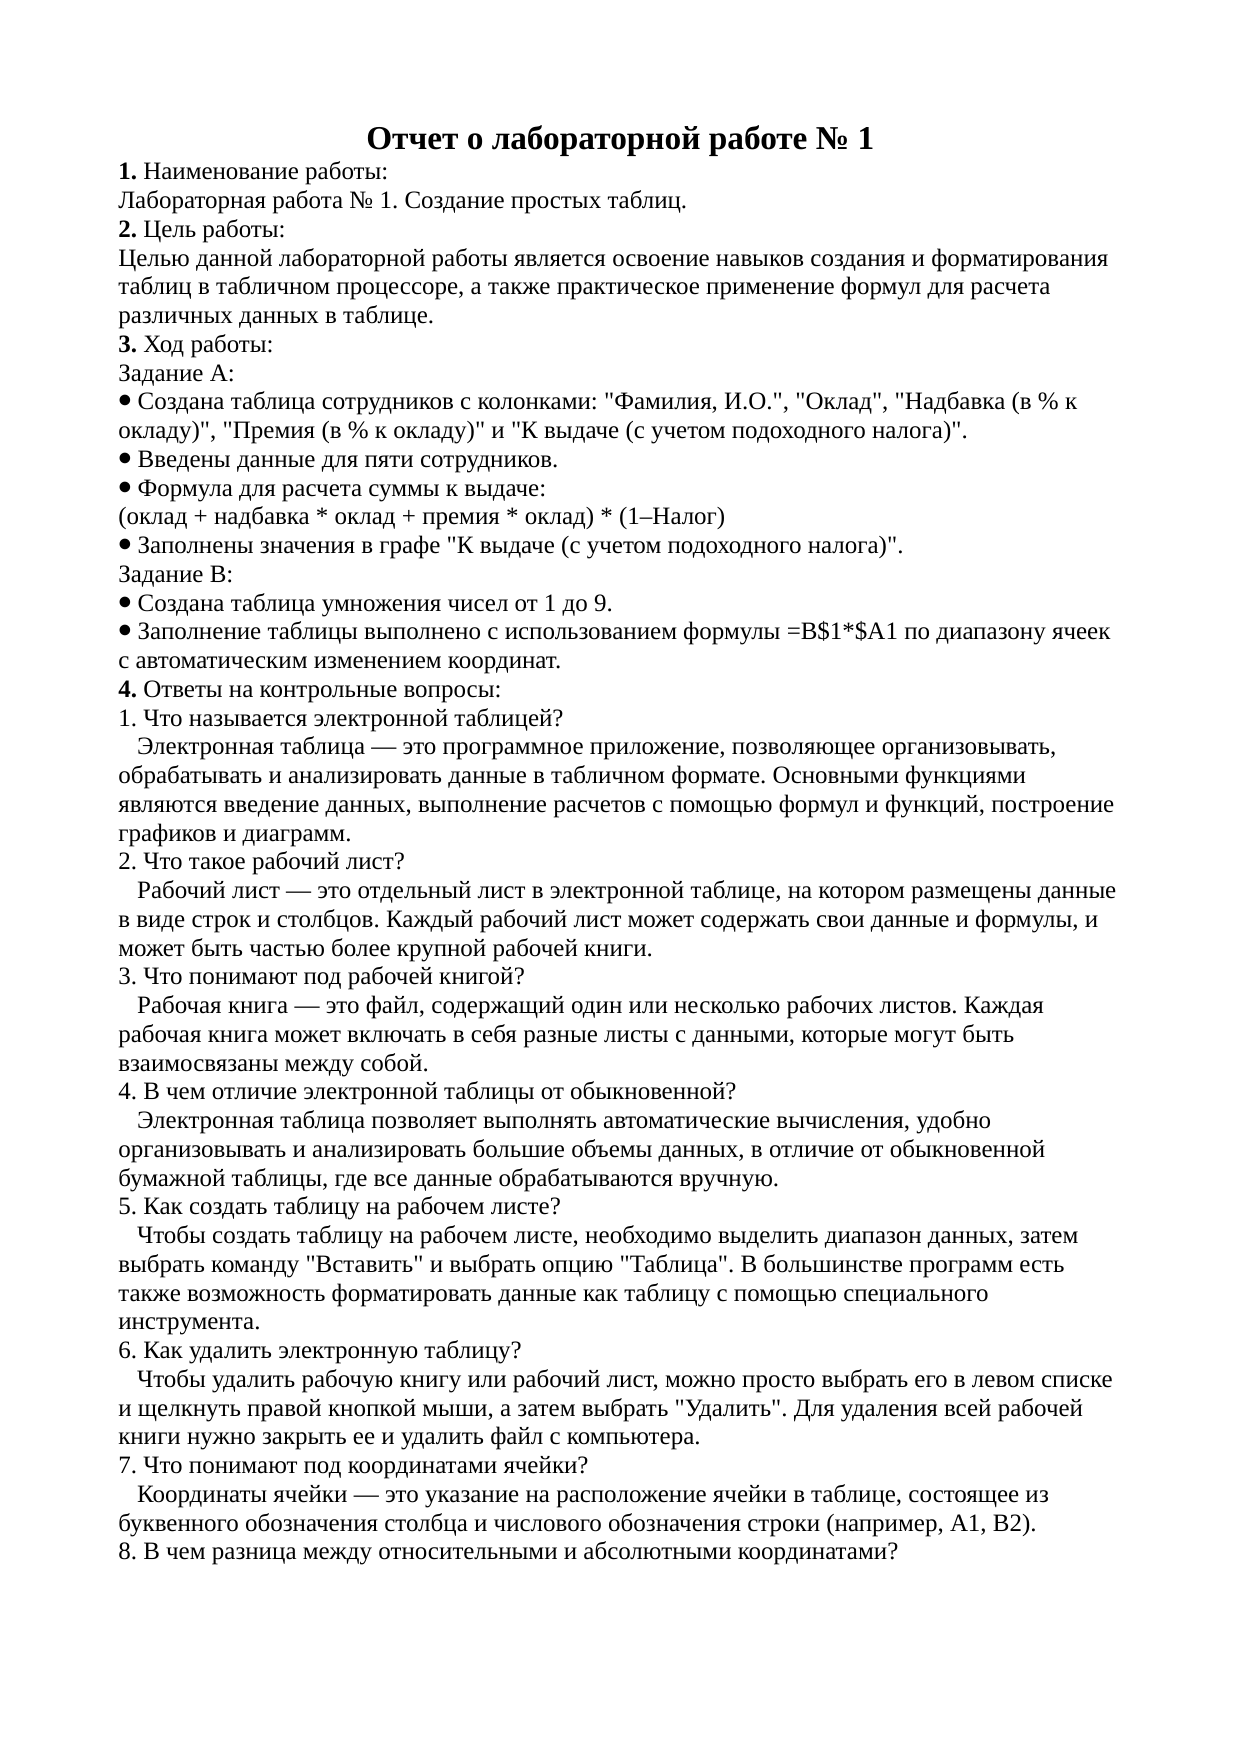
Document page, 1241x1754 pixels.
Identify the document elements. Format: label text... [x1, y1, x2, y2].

text Чтобы удалить рабочую книгу или рабочий лист, можно просто выбрать его в левом списке и щелкнуть правой кнопкой мыши, а затем выбрать "Удалить". Для удаления всей рабочей книги нужно закрыть ее и удалить файл с компьютера. [118, 1364, 1122, 1450]
text ⦁ Создана таблица умножения чисел от 1 до 9. [118, 588, 1122, 616]
text (оклад + надбавка * оклад + премия * оклад) * (1–Налог) [118, 501, 1122, 530]
text ⦁ Введены данные для пяти сотрудников. [118, 444, 1122, 473]
text Задание В: [118, 559, 1122, 588]
text 1. Наименование работы: [118, 156, 1122, 185]
text 4. В чем отличие электронной таблицы от обыкновенной? [118, 1076, 1122, 1105]
text Рабочая книга — это файл, содержащий один или несколько рабочих листов. Каждая рабочая книга может включать в себя разные листы с данными, которые могут быть взаимосвязаны между собой. [118, 990, 1122, 1076]
text 3. Ход работы: [118, 329, 1122, 358]
text 5. Как создать таблицу на рабочем листе? [118, 1191, 1122, 1220]
text Отчет о лабораторной работе № 1 [118, 118, 1122, 156]
text 2. Цель работы: [118, 214, 1122, 243]
text Чтобы создать таблицу на рабочем листе, необходимо выделить диапазон данных, затем выбрать команду "Вставить" и выбрать опцию "Таблица". В большинстве программ есть также возможность форматировать данные как таблицу с помощью специального инструмента. [118, 1220, 1122, 1335]
text ⦁ Создана таблица сотрудников с колонками: "Фамилия, И.О.", "Оклад", "Надбавка (в % к окладу)", "Премия (в % к окладу)" и "К выдаче (с учетом подоходного налога)". [118, 386, 1122, 444]
text Целью данной лабораторной работы является освоение навыков создания и форматирования таблиц в табличном процессоре, а также практическое применение формул для расчета различных данных в таблице. [118, 243, 1122, 329]
text Электронная таблица — это программное приложение, позволяющее организовывать, обрабатывать и анализировать данные в табличном формате. Основными функциями являются введение данных, выполнение расчетов с помощью формул и функций, построение графиков и диаграмм. [118, 731, 1122, 846]
text Задание А: [118, 358, 1122, 386]
text ⦁ Формула для расчета суммы к выдаче: [118, 473, 1122, 501]
text ⦁ Заполнение таблицы выполнено с использованием формулы =B$1*$A1 по диапазону ячеек с автоматическим изменением координат. [118, 616, 1122, 674]
text 2. Что такое рабочий лист? [118, 846, 1122, 875]
text 7. Что понимают под координатами ячейки? [118, 1450, 1122, 1479]
text Лабораторная работа № 1. Создание простых таблиц. [118, 185, 1122, 214]
text 1. Что называется электронной таблицей? [118, 703, 1122, 731]
text ⦁ Заполнены значения в графе "К выдаче (с учетом подоходного налога)". [118, 530, 1122, 559]
text Электронная таблица позволяет выполнять автоматические вычисления, удобно организовывать и анализировать большие объемы данных, в отличие от обыкновенной бумажной таблицы, где все данные обрабатываются вручную. [118, 1105, 1122, 1191]
text 6. Как удалить электронную таблицу? [118, 1335, 1122, 1364]
text Координаты ячейки — это указание на расположение ячейки в таблице, состоящее из буквенного обозначения столбца и числового обозначения строки (например, A1, B2). [118, 1479, 1122, 1536]
text 4. Ответы на контрольные вопросы: [118, 674, 1122, 703]
text Рабочий лист — это отдельный лист в электронной таблице, на котором размещены данные в виде строк и столбцов. Каждый рабочий лист может содержать свои данные и формулы, и может быть частью более крупной рабочей книги. [118, 875, 1122, 961]
text 8. В чем разница между относительными и абсолютными координатами? [118, 1536, 1122, 1565]
text 3. Что понимают под рабочей книгой? [118, 961, 1122, 990]
